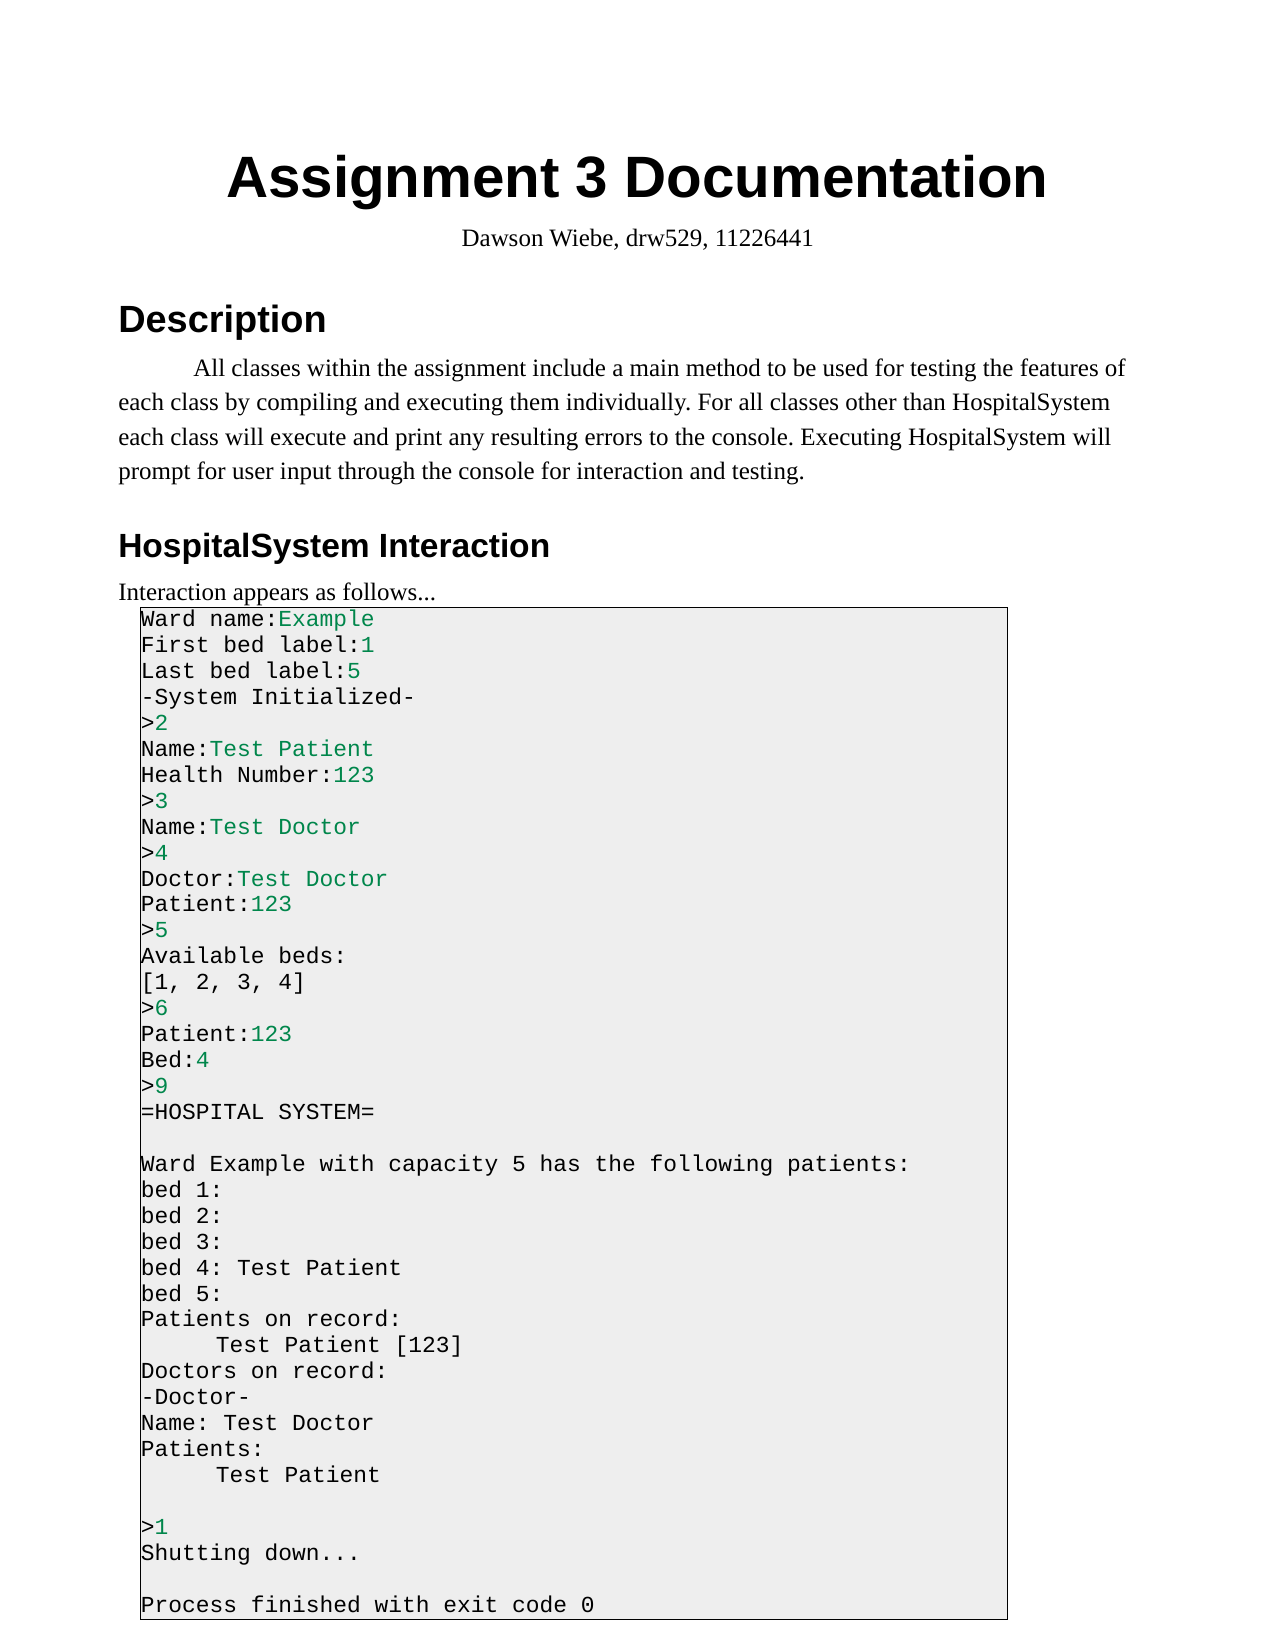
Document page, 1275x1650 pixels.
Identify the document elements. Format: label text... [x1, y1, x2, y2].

subtitle HospitalSystem Interaction [118, 526, 1157, 565]
subtitle Description [118, 297, 1157, 340]
text Dawson Wiebe, drw529, 11226441 [118, 223, 1157, 251]
text All classes within the assignment include a main method to be used for testing the features of each class by compiling and executing them individually. For all classes other than HospitalSystem each class will execute and print any resulting errors to the console. Executing HospitalSystem will prompt for user input through the console for interaction and testing. [118, 353, 1157, 485]
title Assignment 3 Documentation [118, 143, 1157, 210]
text Interaction appears as follows... [118, 577, 1157, 606]
